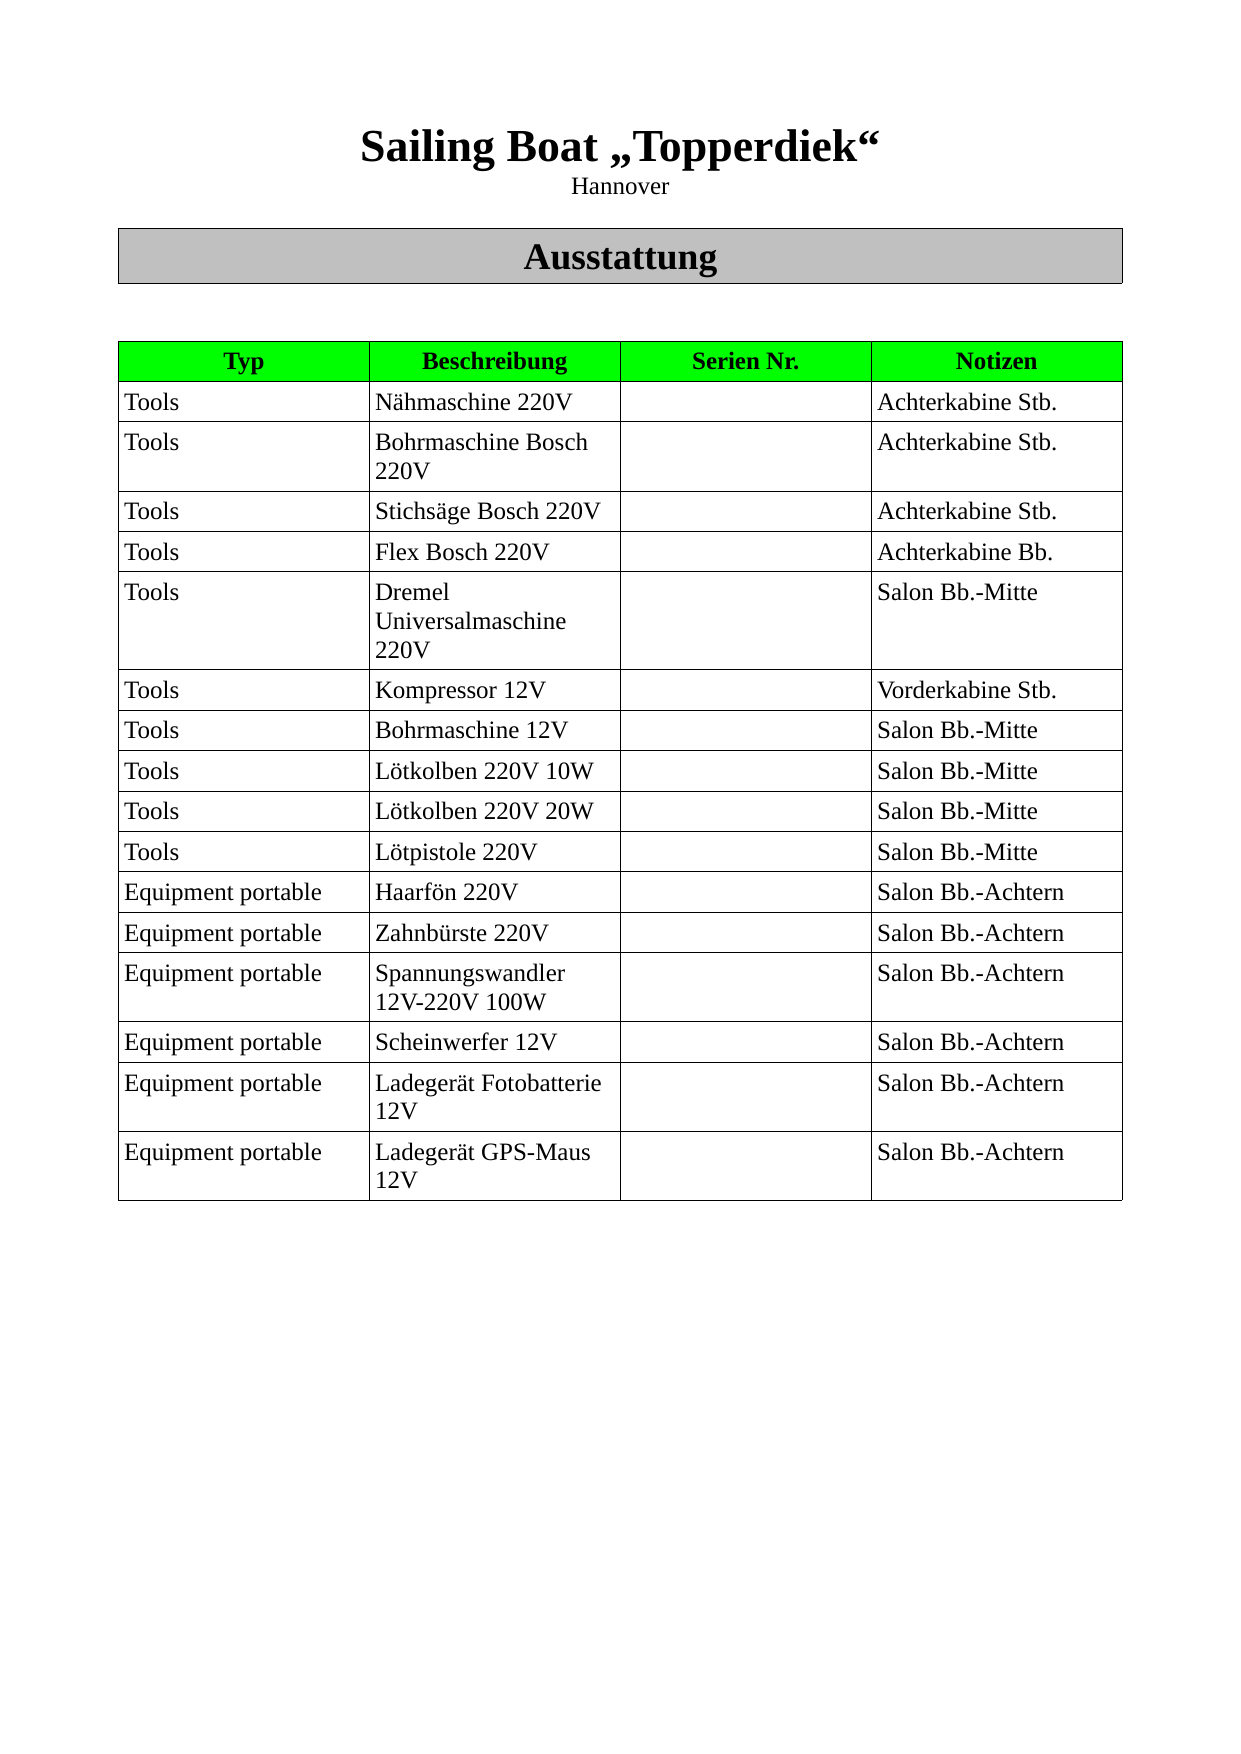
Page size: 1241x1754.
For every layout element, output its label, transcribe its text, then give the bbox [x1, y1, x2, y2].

table_header Equipment portable [119, 1022, 369, 1062]
table_header Typ [119, 342, 369, 381]
table_header Salon Bb.-Mitte [872, 572, 1122, 669]
table_header Achterkabine Bb. [872, 532, 1122, 571]
table_header Equipment portable [119, 872, 369, 912]
table_header Bohrmaschine 12V [370, 711, 620, 750]
table_header Beschreibung [370, 342, 620, 381]
table_header Tools [119, 670, 369, 710]
table_header [621, 532, 871, 571]
table_header Tools [119, 832, 369, 871]
table_header [621, 1022, 871, 1062]
table_header Salon Bb.-Achtern [872, 1132, 1122, 1200]
table_header [621, 382, 871, 421]
table_header Tools [119, 711, 369, 750]
table_header Ausstattung [119, 229, 1122, 283]
table_header Tools [119, 792, 369, 831]
table_header Flex Bosch 220V [370, 532, 620, 571]
table_header Achterkabine Stb. [872, 422, 1122, 491]
table_header Vorderkabine Stb. [872, 670, 1122, 710]
table_header Lötkolben 220V 20W [370, 792, 620, 831]
table_header [621, 492, 871, 531]
table_header [621, 572, 871, 669]
table_header Salon Bb.-Achtern [872, 1022, 1122, 1062]
table_header [621, 711, 871, 750]
table_header Ladegerät GPS-Maus 12V [370, 1132, 620, 1200]
table_header Tools [119, 492, 369, 531]
table_header [621, 913, 871, 952]
table_header Salon Bb.-Achtern [872, 872, 1122, 912]
table_header Lötkolben 220V 10W [370, 751, 620, 791]
table_header Salon Bb.-Achtern [872, 953, 1122, 1021]
table_header Salon Bb.-Achtern [872, 913, 1122, 952]
table_header [621, 1063, 871, 1131]
table_header Ladegerät Fotobatterie 12V [370, 1063, 620, 1131]
table_header Nähmaschine 220V [370, 382, 620, 421]
table_header Bohrmaschine Bosch 220V [370, 422, 620, 491]
table_header Zahnbürste 220V [370, 913, 620, 952]
table_header [621, 953, 871, 1021]
table_header [621, 1132, 871, 1200]
table_header Achterkabine Stb. [872, 492, 1122, 531]
table_header Salon Bb.-Mitte [872, 832, 1122, 871]
table_header [621, 792, 871, 831]
table_header [621, 872, 871, 912]
table_header [621, 751, 871, 791]
table_header Scheinwerfer 12V [370, 1022, 620, 1062]
table_header Tools [119, 422, 369, 491]
table_header Salon Bb.-Mitte [872, 751, 1122, 791]
table_header Achterkabine Stb. [872, 382, 1122, 421]
text Sailing Boat „Topperdiek“ Hannover [118, 118, 1122, 199]
table_header Tools [119, 751, 369, 791]
table_header [621, 422, 871, 491]
table_header Equipment portable [119, 1063, 369, 1131]
table_header Equipment portable [119, 953, 369, 1021]
table_header Tools [119, 572, 369, 669]
table_header Notizen [872, 342, 1122, 381]
table_header [621, 832, 871, 871]
table_header Equipment portable [119, 913, 369, 952]
table_header Dremel Universalmaschine 220V [370, 572, 620, 669]
table_header Equipment portable [119, 1132, 369, 1200]
table_header [621, 670, 871, 710]
table_header Stichsäge Bosch 220V [370, 492, 620, 531]
table_header Kompressor 12V [370, 670, 620, 710]
table_header Lötpistole 220V [370, 832, 620, 871]
table_header Salon Bb.-Mitte [872, 792, 1122, 831]
table_header Salon Bb.-Achtern [872, 1063, 1122, 1131]
table_header Spannungswandler 12V-220V 100W [370, 953, 620, 1021]
table_header Tools [119, 532, 369, 571]
table_header Tools [119, 382, 369, 421]
table_header Haarfön 220V [370, 872, 620, 912]
table_header Serien Nr. [621, 342, 871, 381]
table_header Salon Bb.-Mitte [872, 711, 1122, 750]
